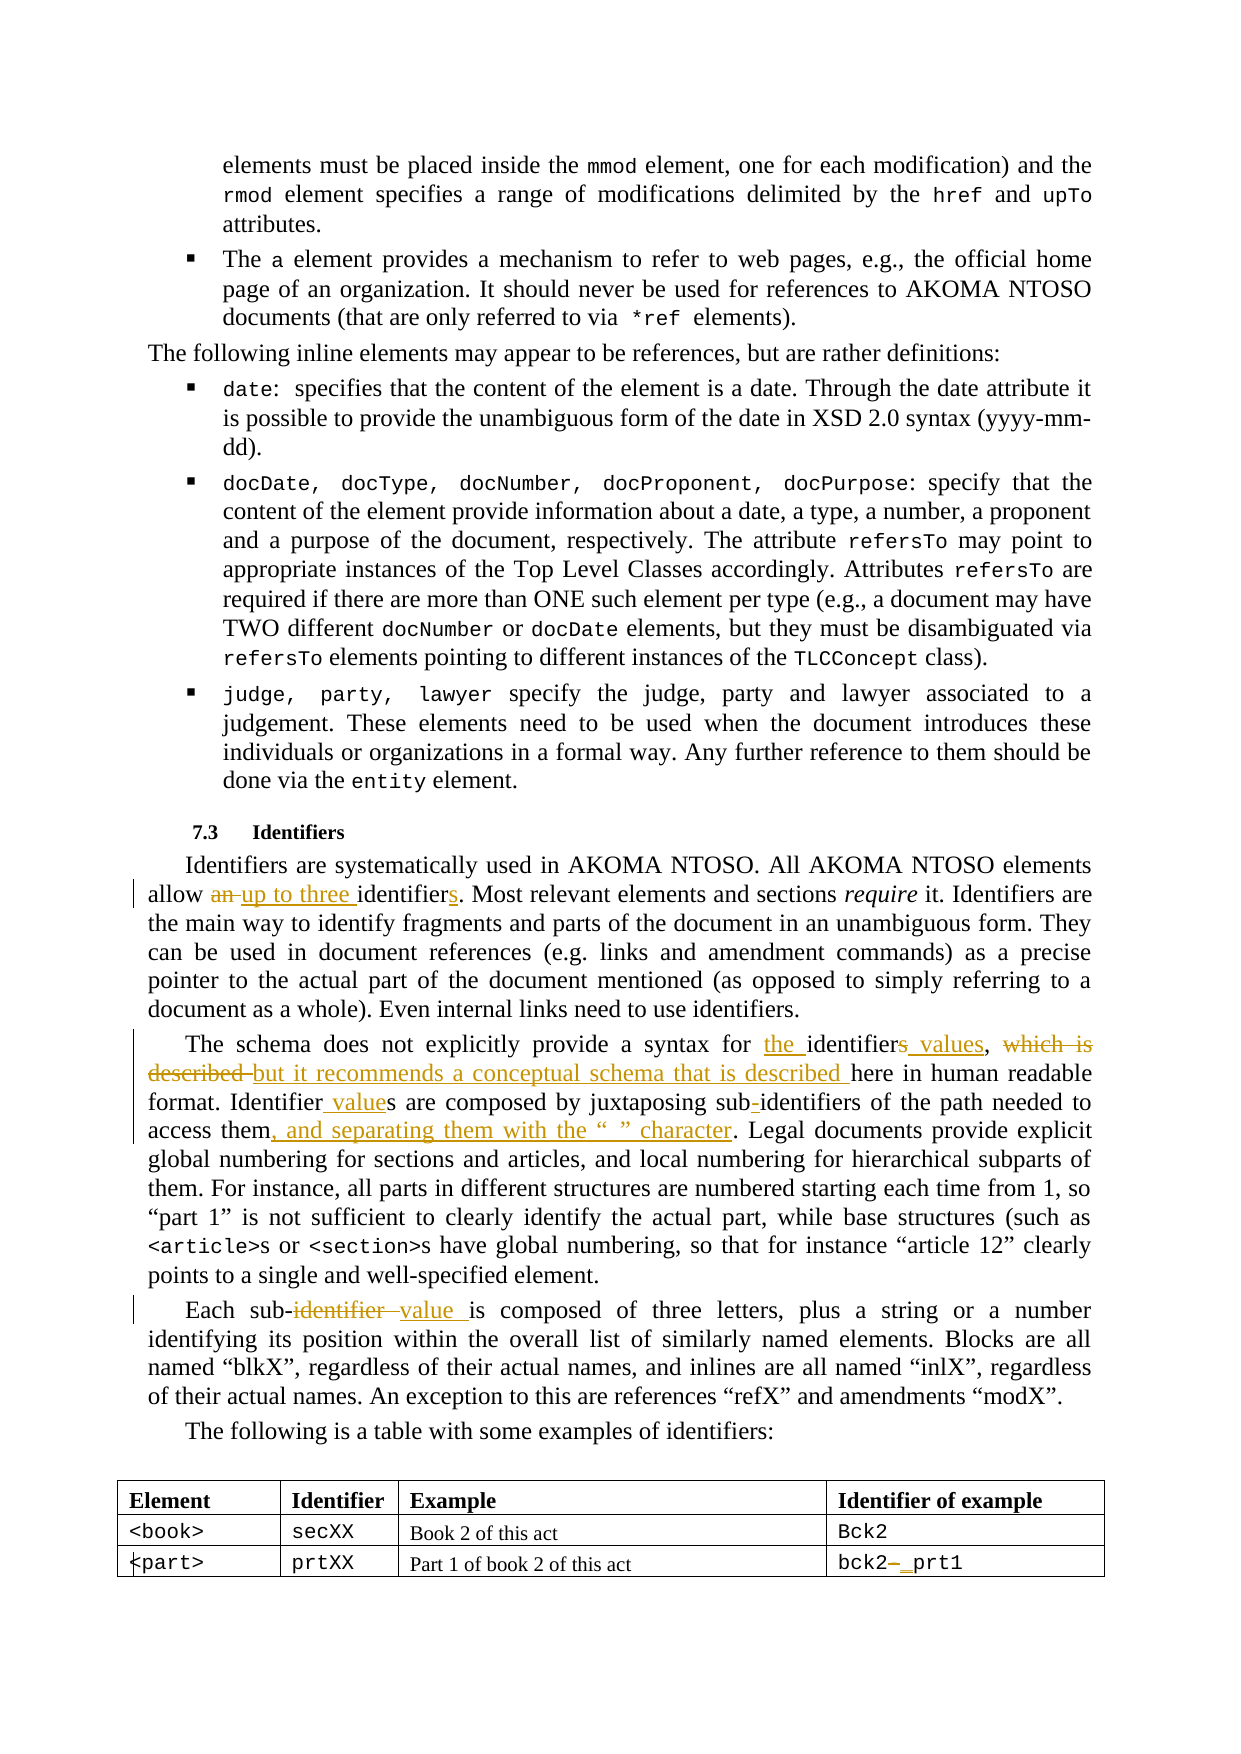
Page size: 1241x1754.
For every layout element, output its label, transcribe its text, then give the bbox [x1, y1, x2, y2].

list judge, party, lawyer specify the judge, party and lawyer associated to a judgement. These elements need to be used when the document introduces these individuals or organizations in a formal way. Any further reference to them should be done via the entity element. [185, 678, 1092, 795]
table_cell Part 1 of book 2 of this act [399, 1546, 826, 1576]
text The following is a table with some examples of identifiers: [148, 1416, 1092, 1445]
list docDate, docType, docNumber, docProponent, docPurpose: specify that the content of the element provide information about a date, a type, a number, a proponent and a purpose of the document, respectively. The attribute refersTo may point to appropriate instances of the Top Level Classes accordingly. Attributes refersTo are required if there are more than ONE such element per type (e.g., a document may have TWO different docNumber or docDate elements, but they must be disambiguated via refersTo elements pointing to different instances of the TLCConcept class). [185, 467, 1092, 672]
list date: specifies that the content of the element is a date. Through the date attribute it is possible to provide the unambiguous form of the date in XSD 2.0 syntax (yyyy-mm-dd). [185, 373, 1092, 460]
table_header Element [118, 1481, 280, 1513]
table_cell bck2_prt1 [827, 1546, 1104, 1576]
text Each sub-value is composed of three letters, plus a string or a number identifying its position within the overall list of similarly named elements. Blocks are all named “blkX”, regardless of their actual names, and inlines are all named “inlX”, regardless of their actual names. An exception to this are references “refX” and amendments “modX”. [148, 1295, 1092, 1410]
text Identifiers are systematically used in AKOMA NTOSO. All AKOMA NTOSO elements allow up to three identifiers. Most relevant elements and sections require it. Identifiers are the main way to identify fragments and parts of the document in an unambiguous form. They can be used in document references (e.g. links and amendment commands) as a precise pointer to the actual part of the document mentioned (as opposed to simply referring to a document as a whole). Even internal links need to use identifiers. [148, 850, 1092, 1023]
table_cell <part> [118, 1546, 280, 1576]
table_cell Book 2 of this act [399, 1515, 826, 1545]
subtitle Identifiers [192, 820, 1092, 844]
list The a element provides a mechanism to refer to web pages, e.g., the official home page of an organization. It should never be used for references to AKOMA NTOSO documents (that are only referred to via *ref elements). [185, 244, 1092, 332]
table_cell Bck2 [827, 1515, 1104, 1545]
table_header Identifier of example [827, 1481, 1104, 1513]
table_cell secXX [281, 1515, 398, 1545]
text The following inline elements may appear to be references, but are rather definitions: [148, 338, 1092, 367]
list elements must be placed inside the mmod element, one for each modification) and the rmod element specifies a range of modifications delimited by the href and upTo attributes. [185, 150, 1092, 238]
table_header Identifier [281, 1481, 398, 1513]
table_cell prtXX [281, 1546, 398, 1576]
table_header Example [399, 1481, 826, 1513]
text The schema does not explicitly provide a syntax for the identifier values, but it recommends a conceptual schema that is described here in human readable format. Identifier values are composed by juxtaposing sub-identifiers of the path needed to access them, and separating them with the “_” character. Legal documents provide explicit global numbering for sections and articles, and local numbering for hierarchical subparts of them. For instance, all parts in different structures are numbered starting each time from 1, so “part 1” is not sufficient to clearly identify the actual part, while base structures (such as <article>s or <section>s have global numbering, so that for instance “article 12” clearly points to a single and well-specified element. [148, 1029, 1092, 1289]
table_cell <book> [118, 1515, 280, 1545]
